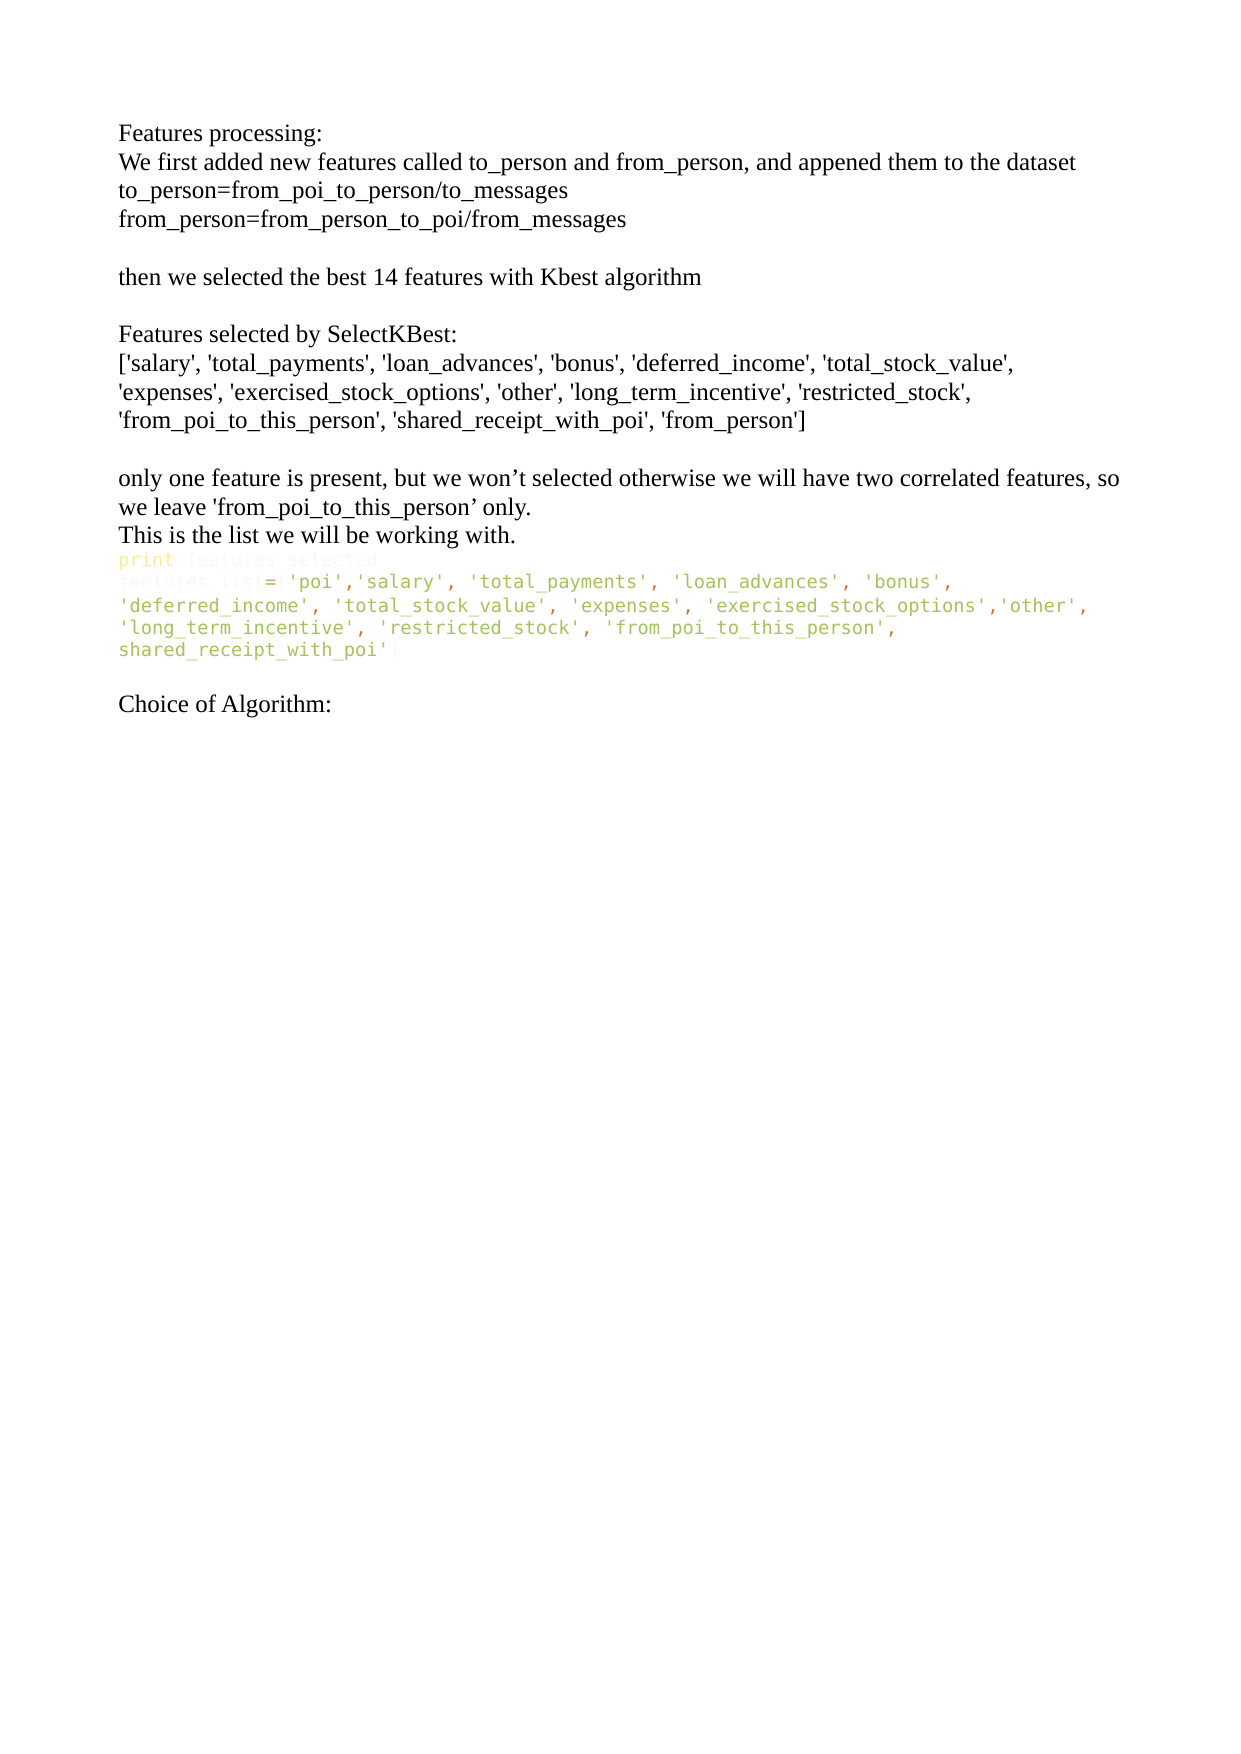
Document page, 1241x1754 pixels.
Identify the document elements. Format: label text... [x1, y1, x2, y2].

text This is the list we will be working with. [118, 521, 1122, 549]
text to_person=from_poi_to_person/to_messages [118, 176, 1122, 204]
text Features processing: [118, 118, 1122, 147]
text We first added new features called to_person and from_person, and appened them to the dataset [118, 147, 1122, 176]
text Choice of Algorithm: [118, 689, 1122, 718]
text only one feature is present, but we won’t selected otherwise we will have two correlated features, so we leave 'from_poi_to_this_person’ only. [118, 463, 1122, 521]
text then we selected the best 14 features with Kbest algorithm [118, 262, 1122, 291]
text from_person=from_person_to_poi/from_messages [118, 204, 1122, 233]
text features_list=['poi','salary', 'total_payments', 'loan_advances', 'bonus', 'deferred_income', 'total_stock_value', 'expenses', 'exercised_stock_options','other', 'long_term_incentive', 'restricted_stock', 'from_poi_to_this_person', shared_receipt_with_poi'] [118, 571, 1122, 661]
text ['salary', 'total_payments', 'loan_advances', 'bonus', 'deferred_income', 'total_stock_value', 'expenses', 'exercised_stock_options', 'other', 'long_term_incentive', 'restricted_stock', 'from_poi_to_this_person', 'shared_receipt_with_poi', 'from_person'] [118, 348, 1122, 434]
text Features selected by SelectKBest: [118, 319, 1122, 348]
text print features_selected [118, 549, 1122, 571]
